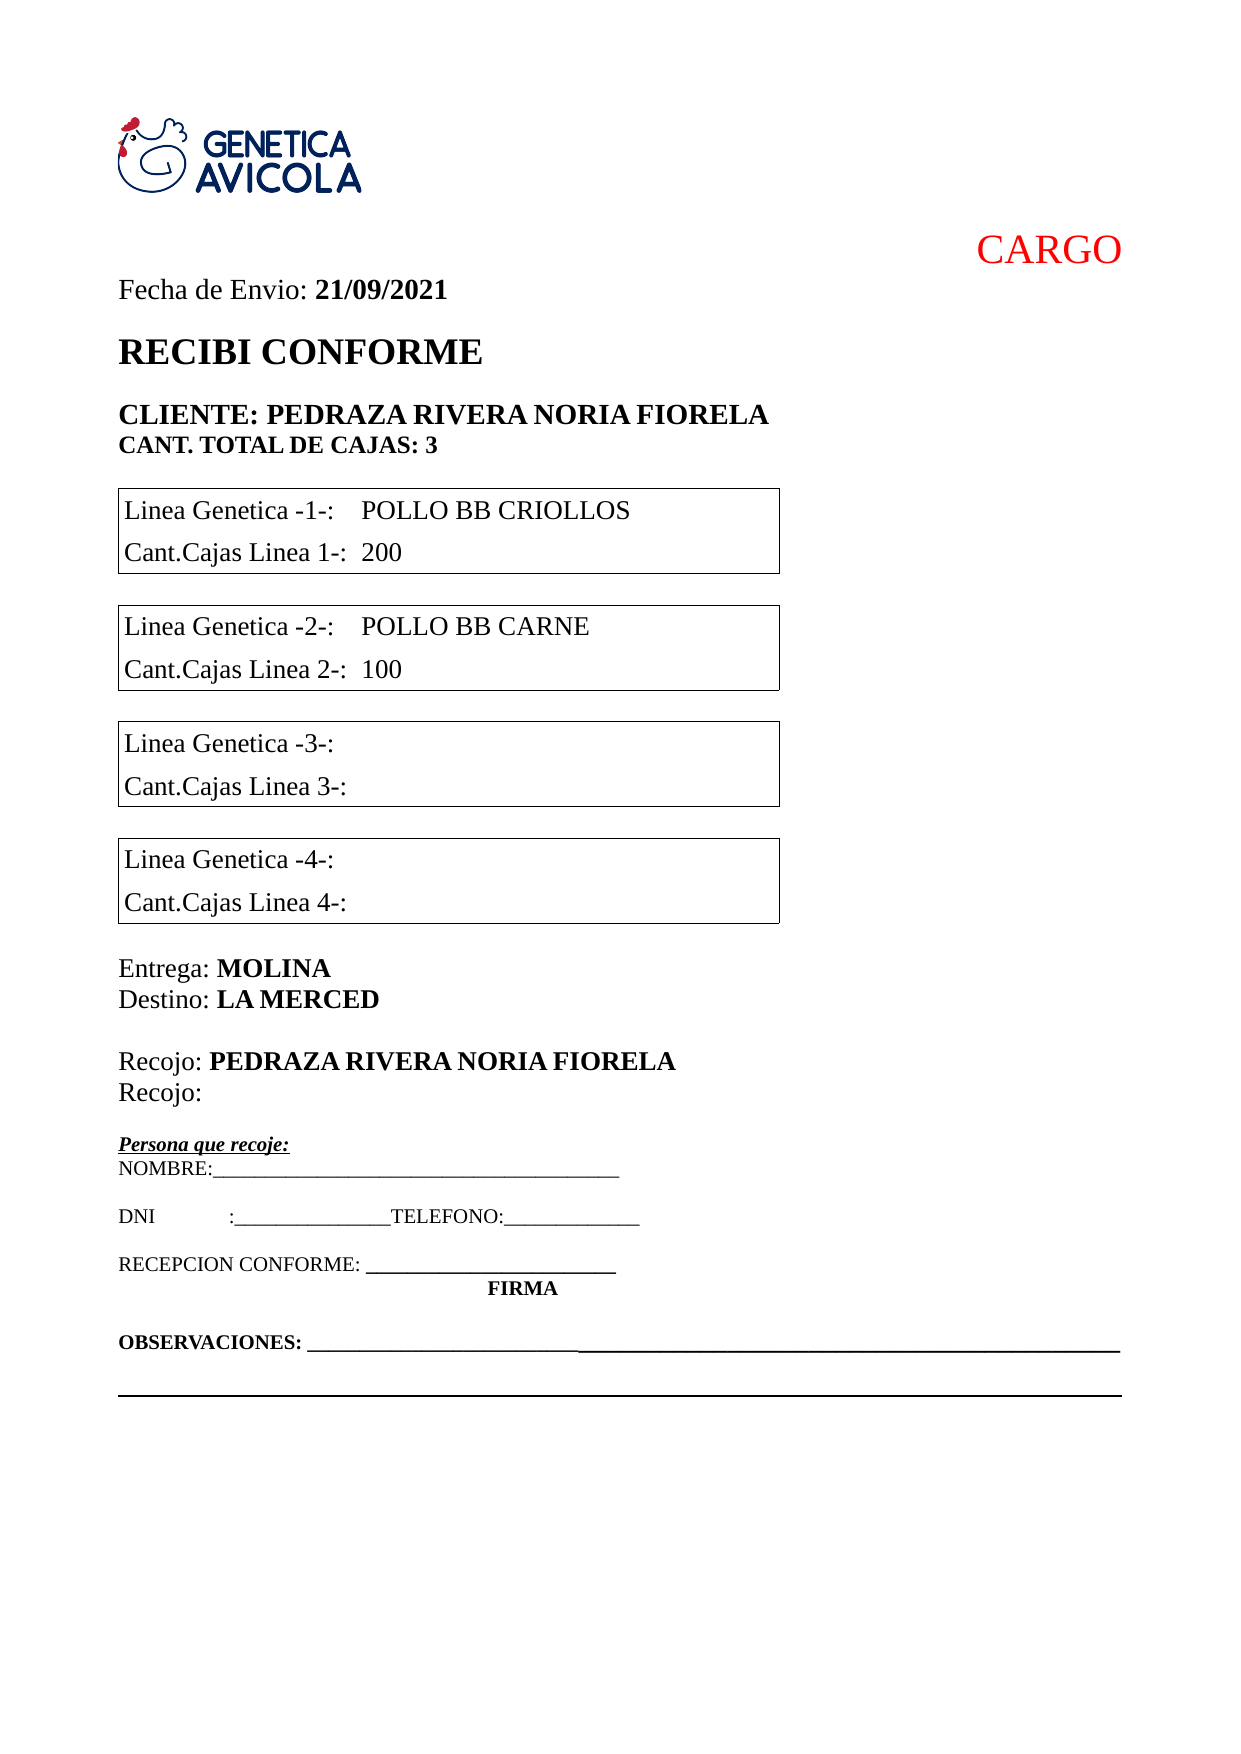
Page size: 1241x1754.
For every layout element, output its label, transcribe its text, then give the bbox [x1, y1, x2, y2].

table_cell Cant.Cajas Linea 1-: [119, 531, 356, 573]
text Destino: LA MERCED [118, 983, 1122, 1014]
table_cell [356, 764, 779, 806]
table_cell [356, 722, 779, 764]
text Persona que recoje: [118, 1132, 1122, 1156]
picture [117, 117, 362, 193]
text NOMBRE:_______________________________________ [118, 1156, 1122, 1180]
table_cell Cant.Cajas Linea 2-: [119, 647, 356, 690]
text Recojo: [118, 1076, 1122, 1108]
text CANT. TOTAL DE CAJAS: 3 [118, 431, 1122, 459]
text RECIBI CONFORME [118, 330, 1122, 373]
table_cell Linea Genetica -4-: [119, 839, 356, 880]
text Recojo: PEDRAZA RIVERA NORIA FIORELA [118, 1045, 1122, 1076]
text DNI :_______________TELEFONO:_____________ [118, 1204, 1122, 1228]
table_cell [118, 574, 356, 604]
text OBSERVACIONES: __________________________________________________________________ [118, 1324, 1122, 1355]
table_cell Linea Genetica -3-: [119, 722, 356, 764]
table_cell 100 [356, 647, 779, 690]
text CLIENTE: PEDRAZA RIVERA NORIA FIORELA [118, 397, 1122, 431]
text FIRMA [118, 1276, 1122, 1300]
table_cell Cant.Cajas Linea 4-: [119, 880, 356, 923]
text Entrega: MOLINA [118, 952, 1122, 983]
table_cell [118, 807, 356, 838]
table_cell [356, 839, 779, 880]
table_cell [118, 691, 356, 721]
table_cell Linea Genetica -2-: [119, 606, 356, 647]
table_cell [356, 691, 779, 721]
table_cell Cant.Cajas Linea 3-: [119, 764, 356, 806]
table_header Linea Genetica -1-: [119, 489, 356, 531]
text Fecha de Envio: 21/09/2021 [118, 272, 1122, 306]
table_cell [356, 880, 779, 923]
table_header POLLO BB CRIOLLOS [356, 489, 779, 531]
text RECEPCION CONFORME: ________________________ [118, 1252, 1122, 1276]
text CARGO [118, 224, 1122, 272]
table_cell POLLO BB CARNE [356, 606, 779, 647]
table_cell [356, 574, 779, 604]
table_cell 200 [356, 531, 779, 573]
table_cell [356, 807, 779, 838]
